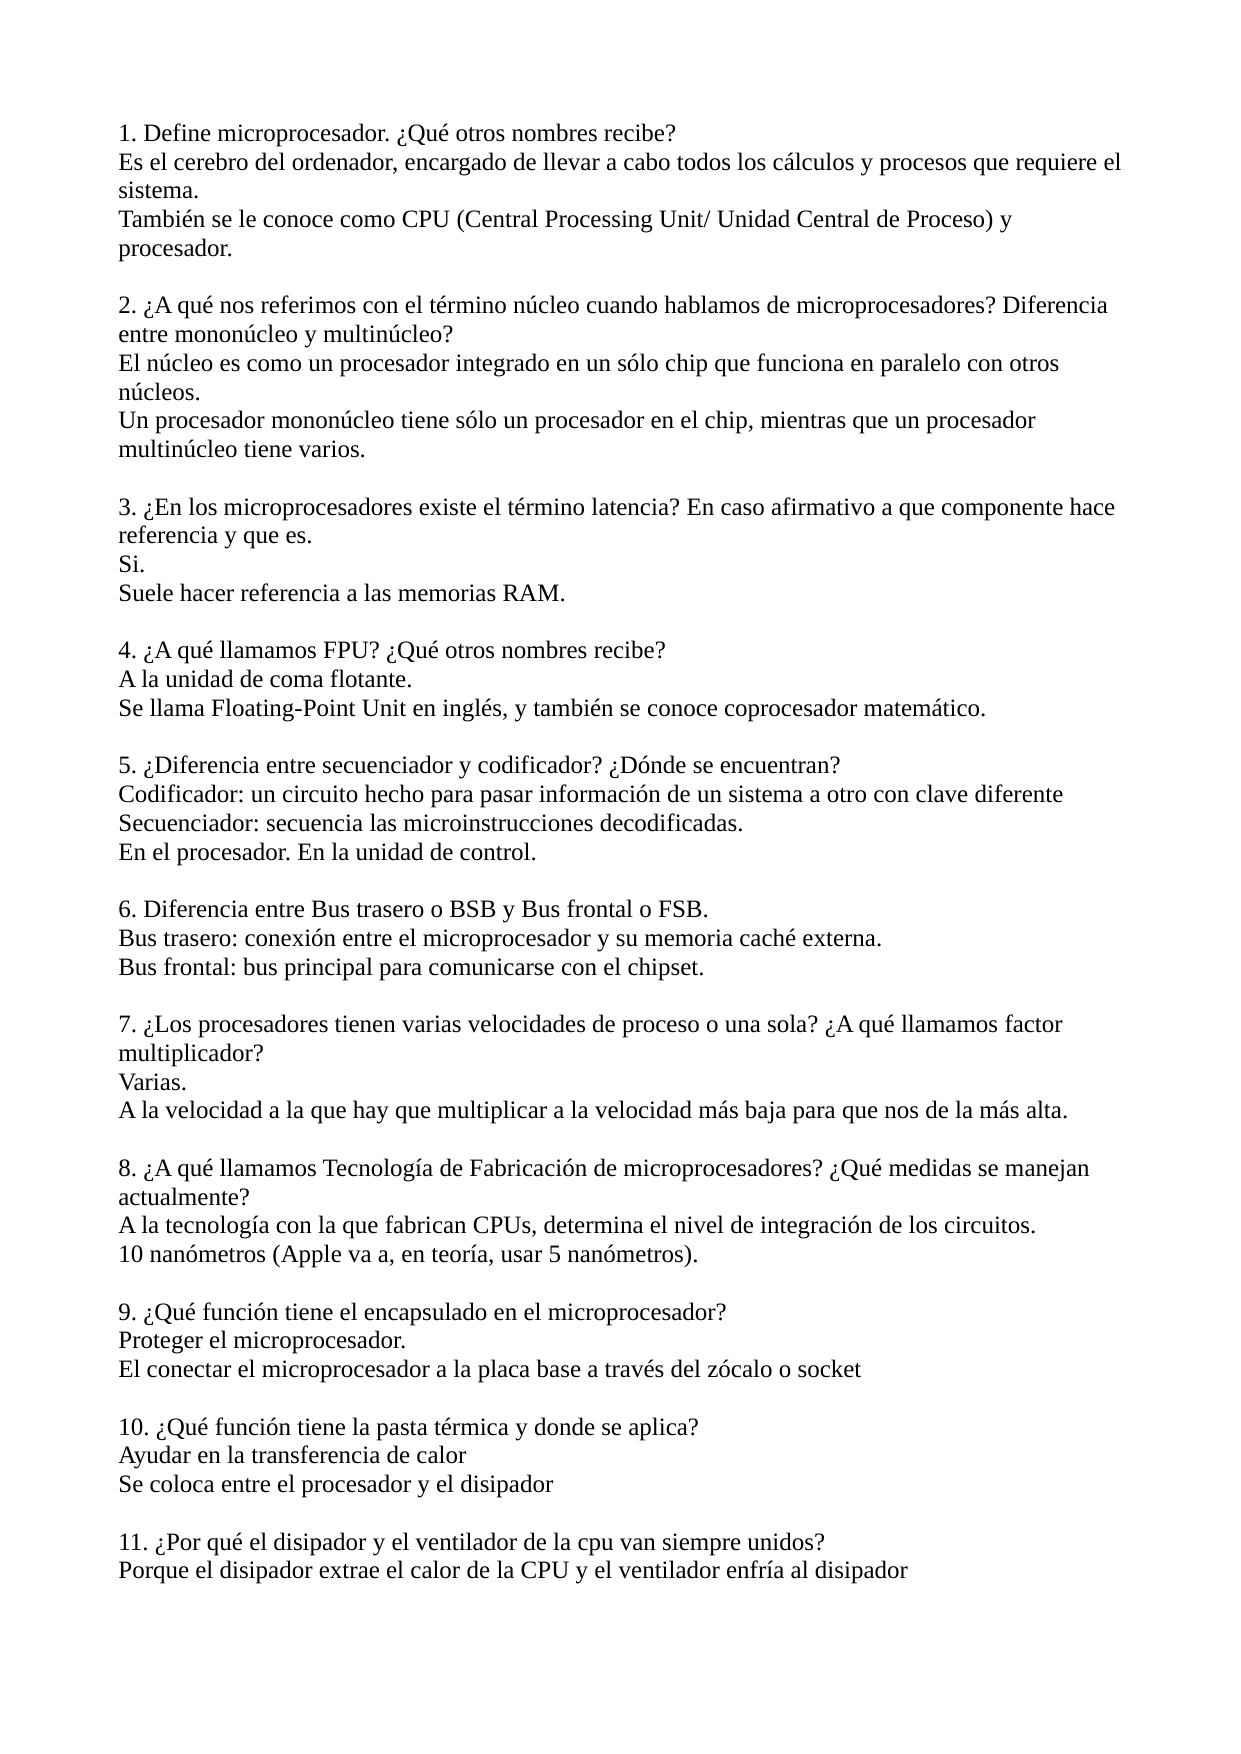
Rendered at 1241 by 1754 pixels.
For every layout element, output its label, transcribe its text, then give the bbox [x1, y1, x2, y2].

text 1. Define microprocesador. ¿Qué otros nombres recibe? [118, 118, 1122, 147]
text 10. ¿Qué función tiene la pasta térmica y donde se aplica? [118, 1412, 1122, 1441]
text 5. ¿Diferencia entre secuenciador y codificador? ¿Dónde se encuentran? [118, 751, 1122, 779]
text El núcleo es como un procesador integrado en un sólo chip que funciona en paralelo con otros núcleos. [118, 348, 1122, 406]
text Suele hacer referencia a las memorias RAM. [118, 578, 1122, 607]
text A la unidad de coma flotante. [118, 664, 1122, 693]
text Secuenciador: secuencia las microinstrucciones decodificadas. [118, 808, 1122, 837]
text A la tecnología con la que fabrican CPUs, determina el nivel de integración de los circuitos. [118, 1211, 1122, 1239]
text Un procesador mononúcleo tiene sólo un procesador en el chip, mientras que un procesador multinúcleo tiene varios. [118, 406, 1122, 463]
text Se llama Floating-Point Unit en inglés, y también se conoce coprocesador matemático. [118, 693, 1122, 722]
text 9. ¿Qué función tiene el encapsulado en el microprocesador? [118, 1297, 1122, 1326]
text También se le conoce como CPU (Central Processing Unit/ Unidad Central de Proceso) y procesador. [118, 204, 1122, 262]
text 2. ¿A qué nos referimos con el término núcleo cuando hablamos de microprocesadores? Diferencia entre mononúcleo y multinúcleo? [118, 291, 1122, 348]
text Porque el disipador extrae el calor de la CPU y el ventilador enfría al disipador [118, 1556, 1122, 1584]
text 10 nanómetros (Apple va a, en teoría, usar 5 nanómetros). [118, 1239, 1122, 1268]
text 11. ¿Por qué el disipador y el ventilador de la cpu van siempre unidos? [118, 1527, 1122, 1556]
text Bus frontal: bus principal para comunicarse con el chipset. [118, 952, 1122, 981]
text A la velocidad a la que hay que multiplicar a la velocidad más baja para que nos de la más alta. [118, 1096, 1122, 1124]
text Si. [118, 549, 1122, 578]
text Proteger el microprocesador. [118, 1326, 1122, 1354]
text 8. ¿A qué llamamos Tecnología de Fabricación de microprocesadores? ¿Qué medidas se manejan actualmente? [118, 1153, 1122, 1211]
text Codificador: un circuito hecho para pasar información de un sistema a otro con clave diferente [118, 779, 1122, 808]
text 7. ¿Los procesadores tienen varias velocidades de proceso o una sola? ¿A qué llamamos factor multiplicador? [118, 1009, 1122, 1067]
text 4. ¿A qué llamamos FPU? ¿Qué otros nombres recibe? [118, 636, 1122, 664]
text Se coloca entre el procesador y el disipador [118, 1469, 1122, 1498]
text 6. Diferencia entre Bus trasero o BSB y Bus frontal o FSB. [118, 894, 1122, 923]
text Bus trasero: conexión entre el microprocesador y su memoria caché externa. [118, 923, 1122, 952]
text 3. ¿En los microprocesadores existe el término latencia? En caso afirmativo a que componente hace referencia y que es. [118, 492, 1122, 549]
text Ayudar en la transferencia de calor [118, 1441, 1122, 1469]
text Varias. [118, 1067, 1122, 1096]
text El conectar el microprocesador a la placa base a través del zócalo o socket [118, 1354, 1122, 1383]
text Es el cerebro del ordenador, encargado de llevar a cabo todos los cálculos y procesos que requiere el sistema. [118, 147, 1122, 204]
text En el procesador. En la unidad de control. [118, 837, 1122, 866]
